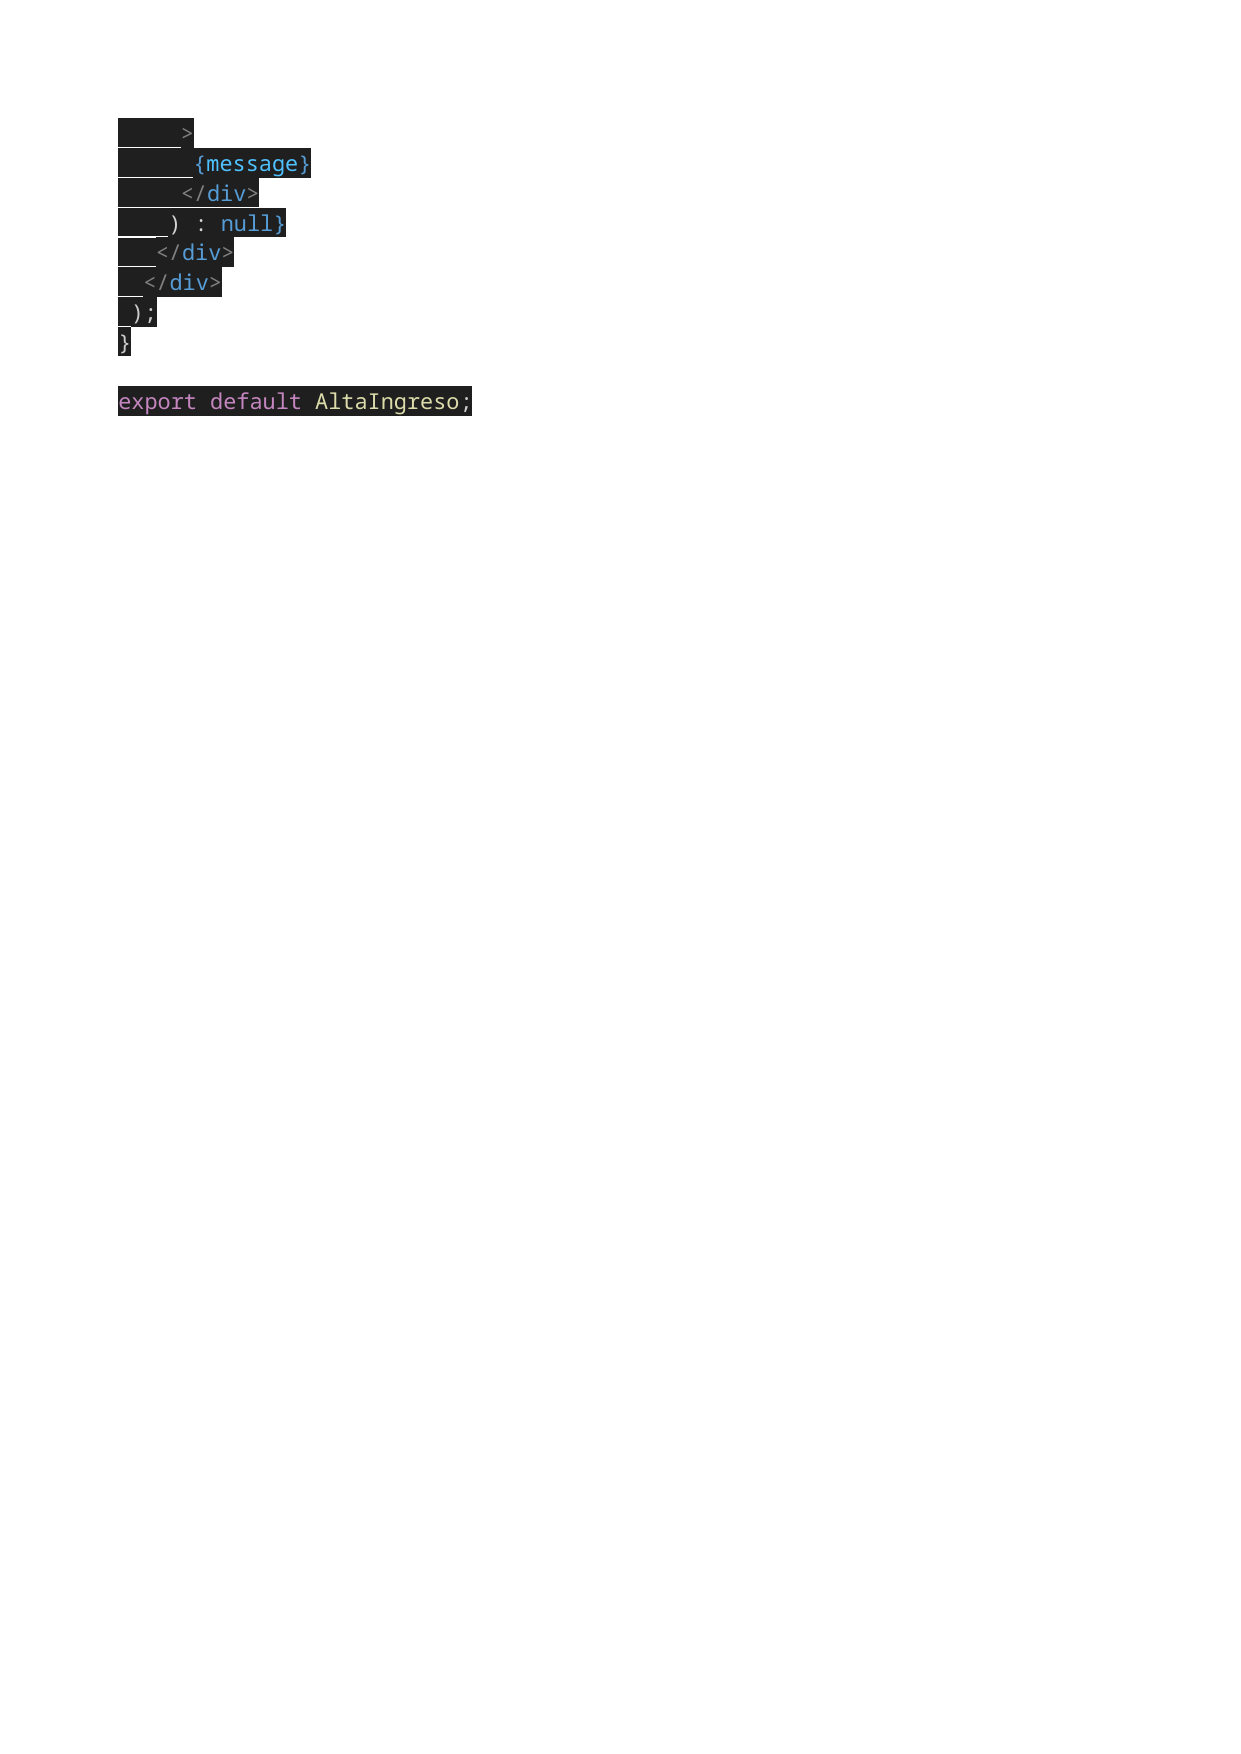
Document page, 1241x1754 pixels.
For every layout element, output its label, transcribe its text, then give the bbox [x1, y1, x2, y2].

text </div> [118, 178, 1122, 207]
text ); [118, 297, 1122, 327]
text </div> [118, 237, 1122, 267]
text export default AltaIngreso; [118, 386, 1122, 416]
text } [118, 327, 1122, 356]
text ) : null} [118, 207, 1122, 237]
text > [118, 118, 1122, 148]
text {message} [118, 148, 1122, 178]
text </div> [118, 267, 1122, 297]
